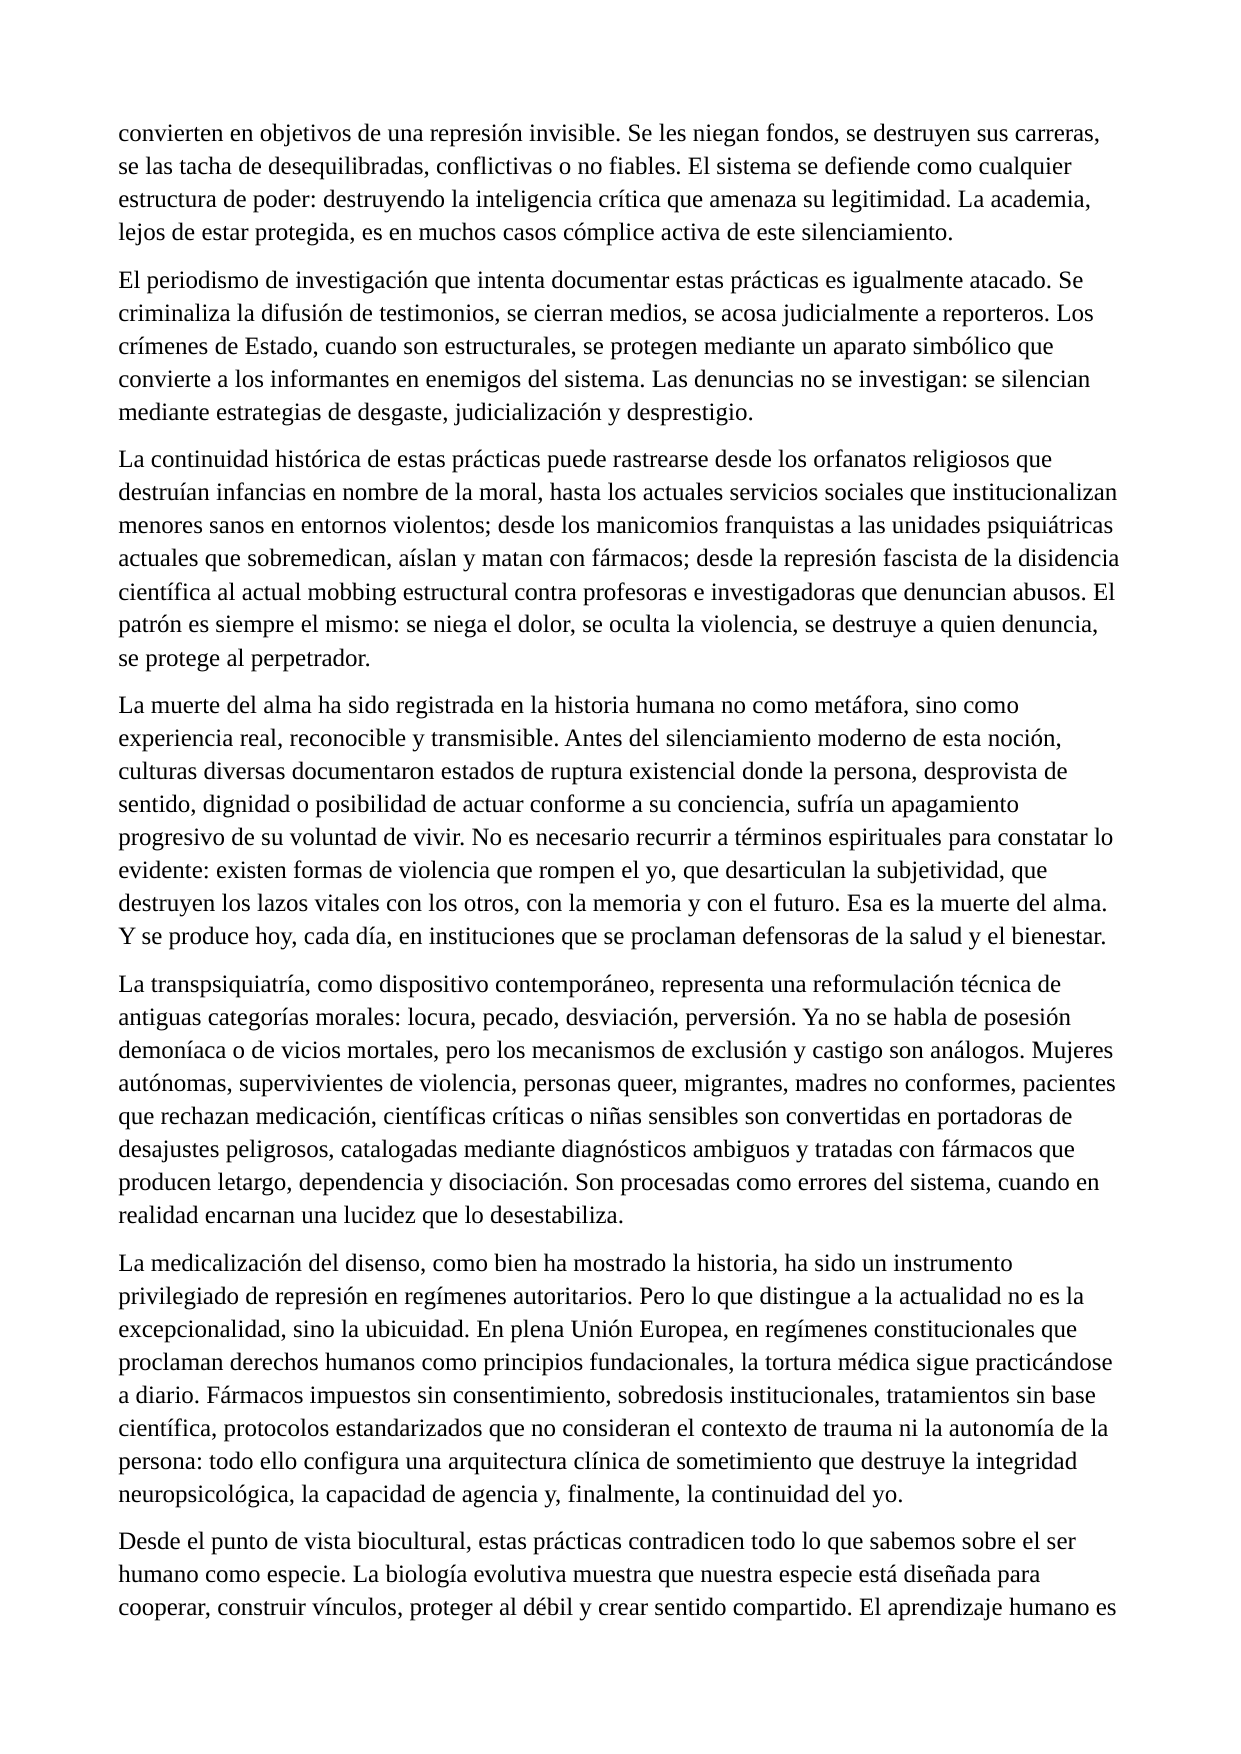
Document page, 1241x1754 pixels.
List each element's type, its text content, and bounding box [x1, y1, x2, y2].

text La continuidad histórica de estas prácticas puede rastrearse desde los orfanatos religiosos que destruían infancias en nombre de la moral, hasta los actuales servicios sociales que institucionalizan menores sanos en entornos violentos; desde los manicomios franquistas a las unidades psiquiátricas actuales que sobremedican, aíslan y matan con fármacos; desde la represión fascista de la disidencia científica al actual mobbing estructural contra profesoras e investigadoras que denuncian abusos. El patrón es siempre el mismo: se niega el dolor, se oculta la violencia, se destruye a quien denuncia, se protege al perpetrador. [118, 444, 1122, 671]
text Desde el punto de vista biocultural, estas prácticas contradicen todo lo que sabemos sobre el ser humano como especie. La biología evolutiva muestra que nuestra especie está diseñada para cooperar, construir vínculos, proteger al débil y crear sentido compartido. El aprendizaje humano es [118, 1526, 1122, 1621]
text La transpsiquiatría, como dispositivo contemporáneo, representa una reformulación técnica de antiguas categorías morales: locura, pecado, desviación, perversión. Ya no se habla de posesión demoníaca o de vicios mortales, pero los mecanismos de exclusión y castigo son análogos. Mujeres autónomas, supervivientes de violencia, personas queer, migrantes, madres no conformes, pacientes que rechazan medicación, científicas críticas o niñas sensibles son convertidas en portadoras de desajustes peligrosos, catalogadas mediante diagnósticos ambiguos y tratadas con fármacos que producen letargo, dependencia y disociación. Son procesadas como errores del sistema, cuando en realidad encarnan una lucidez que lo desestabiliza. [118, 969, 1122, 1229]
text La muerte del alma ha sido registrada en la historia humana no como metáfora, sino como experiencia real, reconocible y transmisible. Antes del silenciamiento moderno de esta noción, culturas diversas documentaron estados de ruptura existencial donde la persona, desprovista de sentido, dignidad o posibilidad de actuar conforme a su conciencia, sufría un apagamiento progresivo de su voluntad de vivir. No es necesario recurrir a términos espirituales para constatar lo evidente: existen formas de violencia que rompen el yo, que desarticulan la subjetividad, que destruyen los lazos vitales con los otros, con la memoria y con el futuro. Esa es la muerte del alma. Y se produce hoy, cada día, en instituciones que se proclaman defensoras de la salud y el bienestar. [118, 690, 1122, 950]
text convierten en objetivos de una represión invisible. Se les niegan fondos, se destruyen sus carreras, se las tacha de desequilibradas, conflictivas o no fiables. El sistema se defiende como cualquier estructura de poder: destruyendo la inteligencia crítica que amenaza su legitimidad. La academia, lejos de estar protegida, es en muchos casos cómplice activa de este silenciamiento. [118, 118, 1122, 246]
text La medicalización del disenso, como bien ha mostrado la historia, ha sido un instrumento privilegiado de represión en regímenes autoritarios. Pero lo que distingue a la actualidad no es la excepcionalidad, sino la ubicuidad. En plena Unión Europea, en regímenes constitucionales que proclaman derechos humanos como principios fundacionales, la tortura médica sigue practicándose a diario. Fármacos impuestos sin consentimiento, sobredosis institucionales, tratamientos sin base científica, protocolos estandarizados que no consideran el contexto de trauma ni la autonomía de la persona: todo ello configura una arquitectura clínica de sometimiento que destruye la integridad neuropsicológica, la capacidad de agencia y, finalmente, la continuidad del yo. [118, 1248, 1122, 1508]
text El periodismo de investigación que intenta documentar estas prácticas es igualmente atacado. Se criminaliza la difusión de testimonios, se cierran medios, se acosa judicialmente a reporteros. Los crímenes de Estado, cuando son estructurales, se protegen mediante un aparato simbólico que convierte a los informantes en enemigos del sistema. Las denuncias no se investigan: se silencian mediante estrategias de desgaste, judicialización y desprestigio. [118, 265, 1122, 426]
